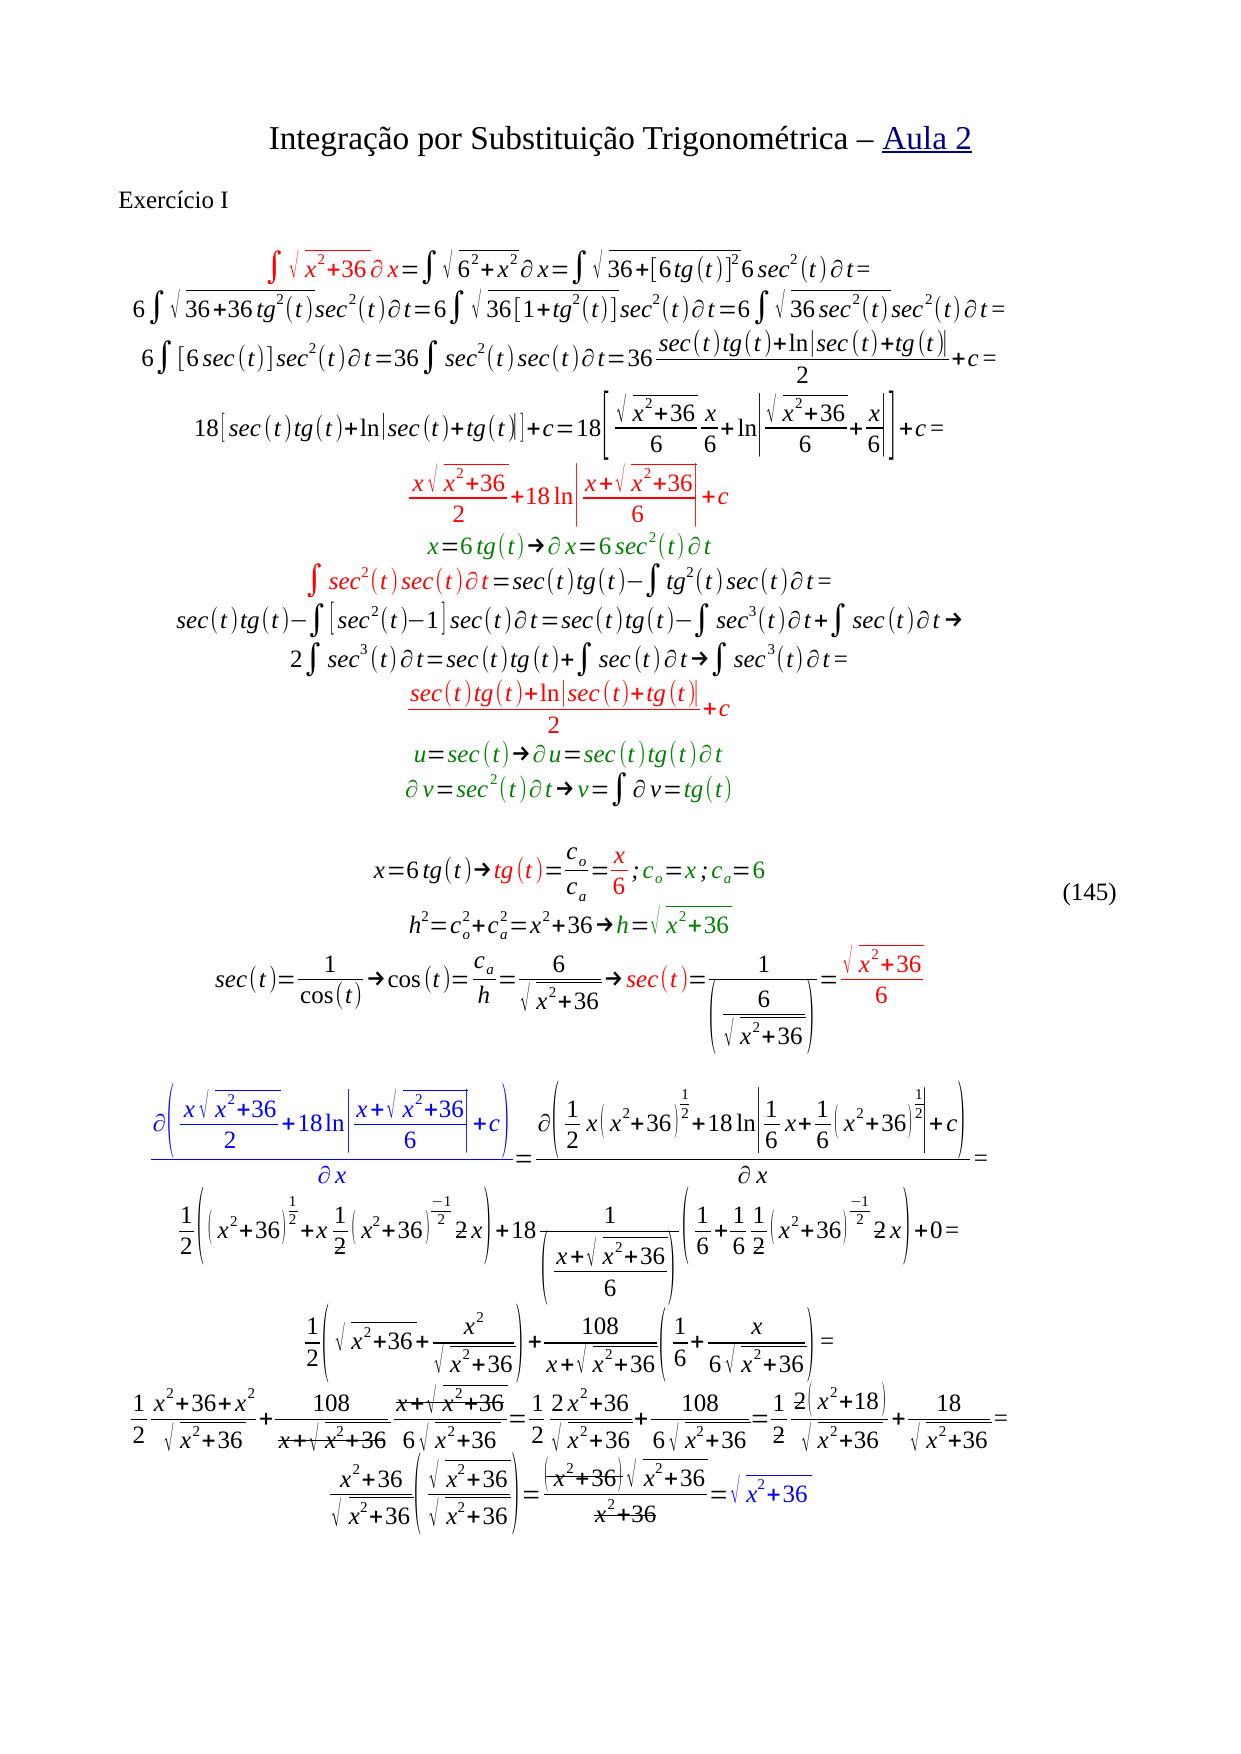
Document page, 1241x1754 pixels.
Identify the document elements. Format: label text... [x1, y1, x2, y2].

text Exercício I [118, 185, 1122, 214]
text Integração por Substituição Trigonométrica – Aula 2 [118, 118, 1122, 156]
table_header [118, 243, 1010, 1539]
table_header (145) [1010, 243, 1122, 1539]
